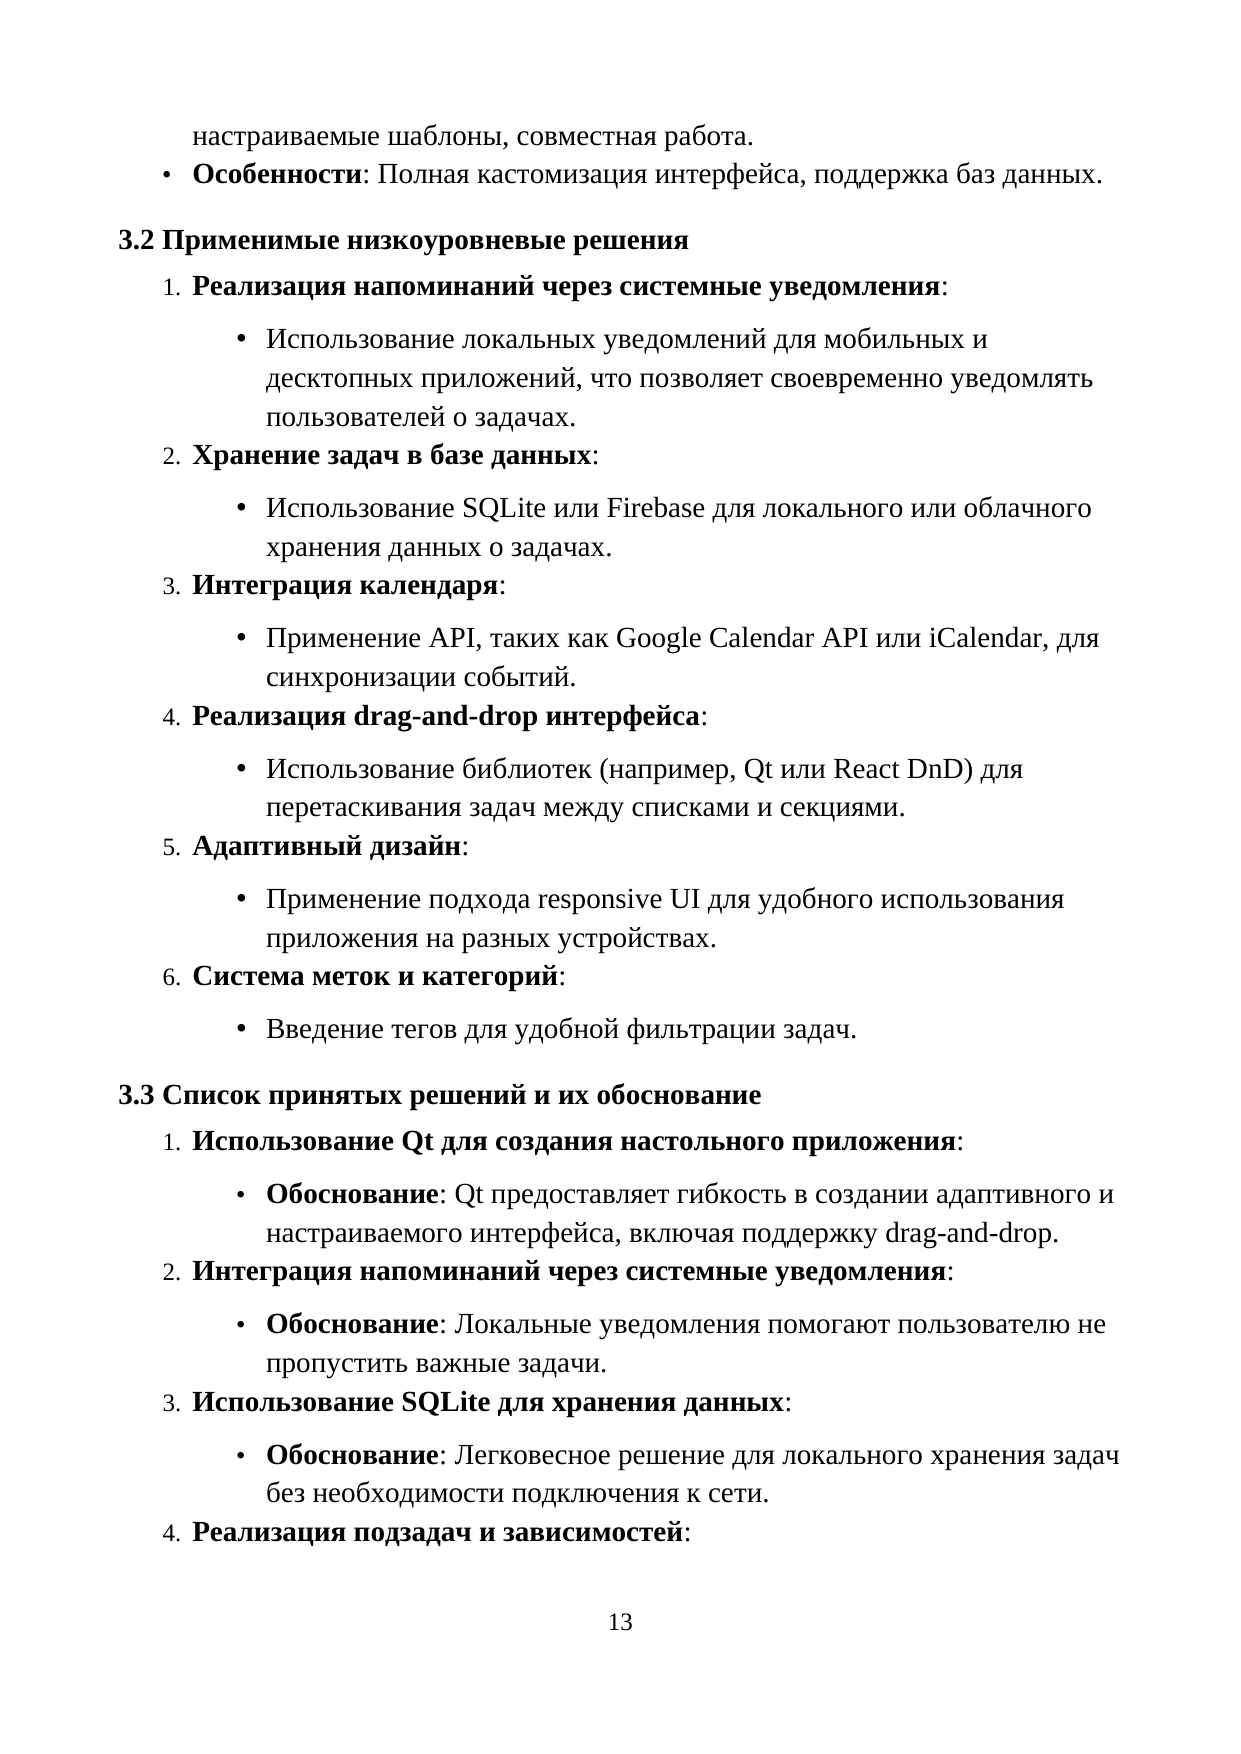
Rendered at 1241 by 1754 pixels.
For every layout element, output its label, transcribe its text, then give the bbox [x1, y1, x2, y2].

list Интеграция календаря: [162, 567, 1122, 601]
list Применение API, таких как Google Calendar API или iCalendar, для синхронизации событий. [236, 621, 1122, 693]
list Использование локальных уведомлений для мобильных и десктопных приложений, что позволяет своевременно уведомлять пользователей о задачах. [236, 321, 1122, 432]
list Обоснование: Локальные уведомления помогают пользователю не пропустить важные задачи. [236, 1307, 1122, 1379]
list Использование библиотек (например, Qt или React DnD) для перетаскивания задач между списками и секциями. [236, 751, 1122, 823]
list Система меток и категорий: [162, 958, 1122, 992]
list Особенности: Полная кастомизация интерфейса, поддержка баз данных. [162, 157, 1122, 190]
list Использование SQLite для хранения данных: [162, 1384, 1122, 1417]
list Интеграция напоминаний через системные уведомления: [162, 1253, 1122, 1287]
list Использование SQLite или Firebase для локального или облачного хранения данных о задачах. [236, 490, 1122, 562]
subtitle 3.3 Список принятых решений и их обоснование [118, 1077, 1122, 1111]
list настраиваемые шаблоны, совместная работа. [162, 118, 1122, 152]
subtitle 3.2 Применимые низкоуровневые решения [118, 222, 1122, 256]
list Обоснование: Qt предоставляет гибкость в создании адаптивного и настраиваемого интерфейса, включая поддержку drag-and-drop. [236, 1176, 1122, 1248]
list Введение тегов для удобной фильтрации задач. [236, 1012, 1122, 1045]
list Адаптивный дизайн: [162, 828, 1122, 862]
list Реализация подзадач и зависимостей: [162, 1514, 1122, 1547]
list Обоснование: Легковесное решение для локального хранения задач без необходимости подключения к сети. [236, 1437, 1122, 1509]
list Реализация drag-and-drop интерфейса: [162, 698, 1122, 731]
list Применение подхода responsive UI для удобного использования приложения на разных устройствах. [236, 881, 1122, 953]
list Хранение задач в базе данных: [162, 437, 1122, 471]
list Использование Qt для создания настольного приложения: [162, 1123, 1122, 1157]
list Реализация напоминаний через системные уведомления: [162, 268, 1122, 302]
